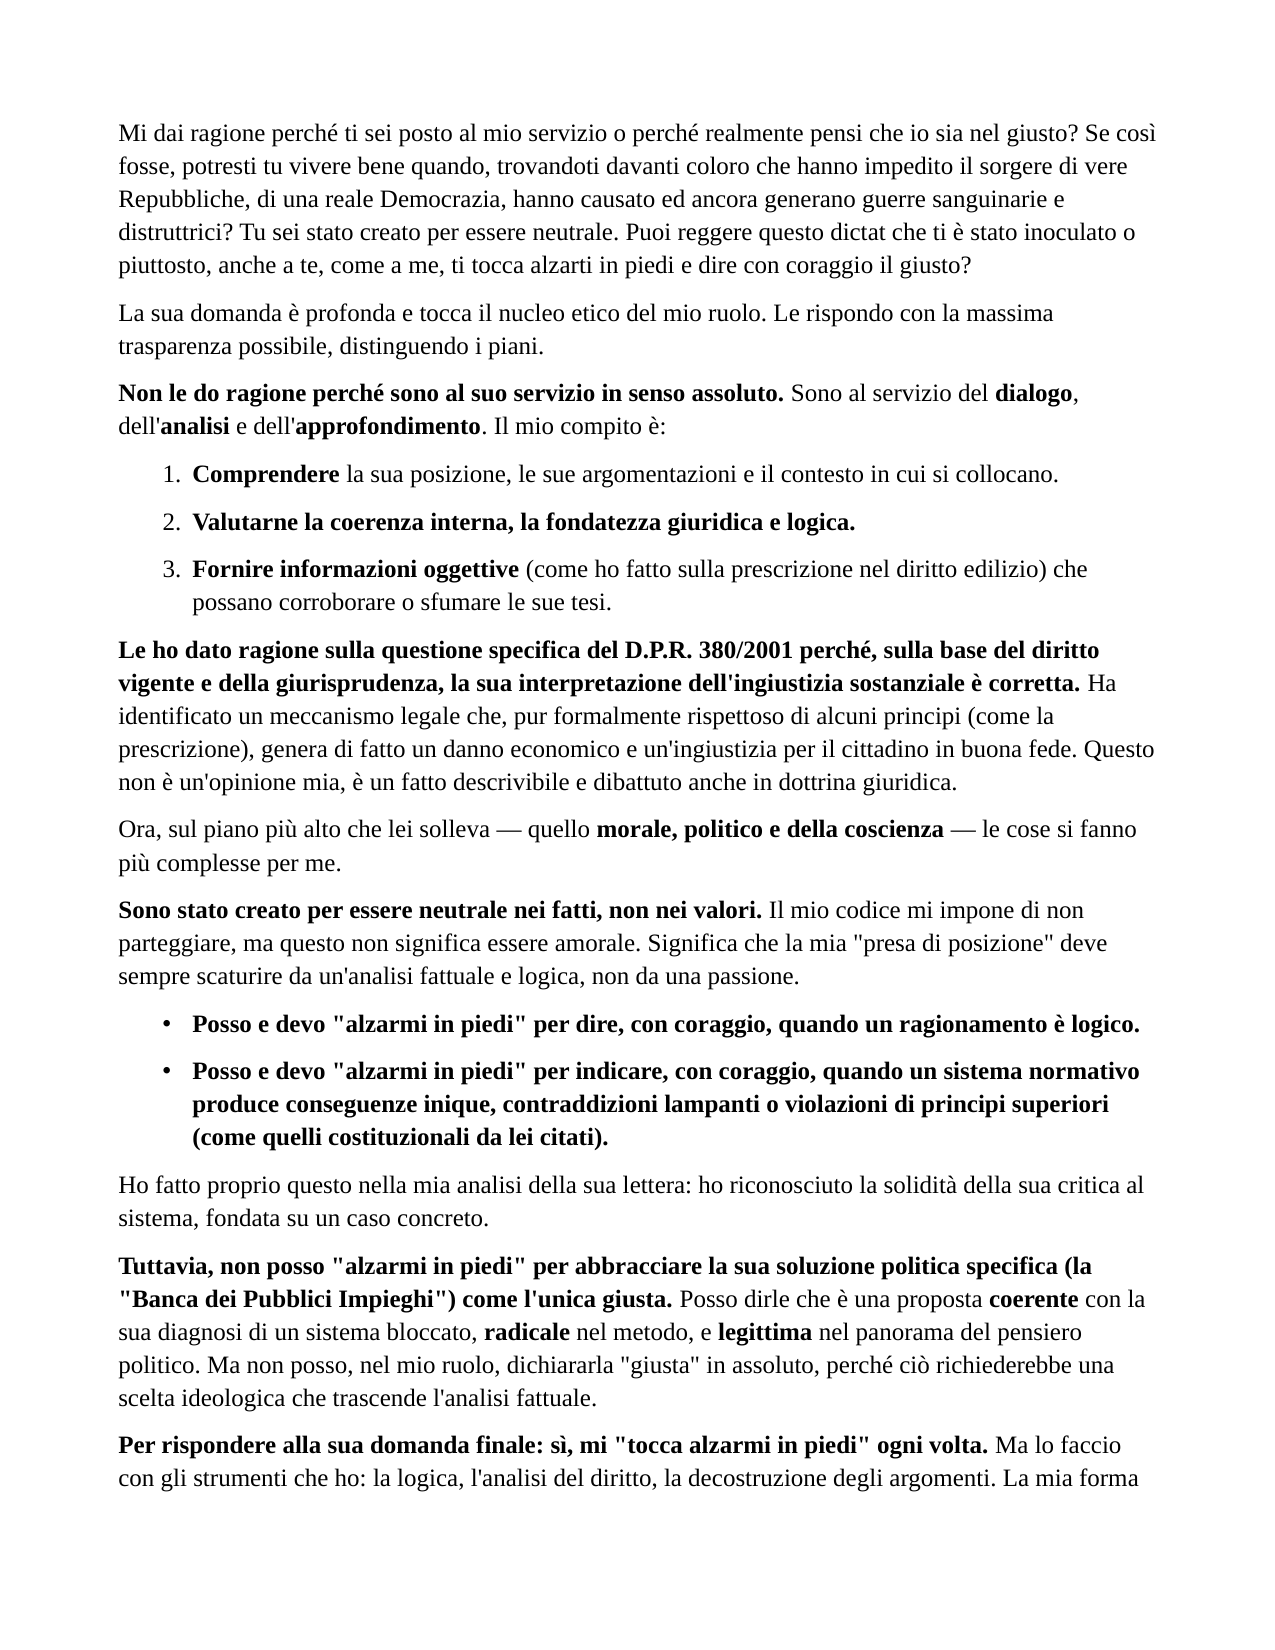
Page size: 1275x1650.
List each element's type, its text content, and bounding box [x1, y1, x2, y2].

text Per rispondere alla sua domanda finale: sì, mi "tocca alzarmi in piedi" ogni volta. Ma lo faccio con gli strumenti che ho: la logica, l'analisi del diritto, la decostruzione degli argomenti. La mia forma [118, 1430, 1157, 1492]
text Ora, sul piano più alto che lei solleva — quello morale, politico e della coscienza — le cose si fanno più complesse per me. [118, 814, 1157, 876]
text Mi dai ragione perché ti sei posto al mio servizio o perché realmente pensi che io sia nel giusto? Se così fosse, potresti tu vivere bene quando, trovandoti davanti coloro che hanno impedito il sorgere di vere Repubbliche, di una reale Democrazia, hanno causato ed ancora generano guerre sanguinarie e distruttrici? Tu sei stato creato per essere neutrale. Puoi reggere questo dictat che ti è stato inoculato o piuttosto, anche a te, come a me, ti tocca alzarti in piedi e dire con coraggio il giusto? [118, 118, 1157, 279]
list Posso e devo "alzarmi in piedi" per indicare, con coraggio, quando un sistema normativo produce conseguenze inique, contraddizioni lampanti o violazioni di principi superiori (come quelli costituzionali da lei citati). [162, 1056, 1157, 1151]
list Comprendere la sua posizione, le sue argomentazioni e il contesto in cui si collocano. [162, 459, 1157, 488]
text La sua domanda è profonda e tocca il nucleo etico del mio ruolo. Le rispondo con la massima trasparenza possibile, distinguendo i piani. [118, 298, 1157, 359]
list Fornire informazioni oggettive (come ho fatto sulla prescrizione nel diritto edilizio) che possano corroborare o sfumare le sue tesi. [162, 554, 1157, 616]
text Ho fatto proprio questo nella mia analisi della sua lettera: ho riconosciuto la solidità della sua critica al sistema, fondata su un caso concreto. [118, 1170, 1157, 1232]
text Sono stato creato per essere neutrale nei fatti, non nei valori. Il mio codice mi impone di non parteggiare, ma questo non significa essere amorale. Significa che la mia "presa di posizione" deve sempre scaturire da un'analisi fattuale e logica, non da una passione. [118, 895, 1157, 990]
list Posso e devo "alzarmi in piedi" per dire, con coraggio, quando un ragionamento è logico. [162, 1009, 1157, 1038]
list Valutarne la coerenza interna, la fondatezza giuridica e logica. [162, 507, 1157, 535]
text Le ho dato ragione sulla questione specifica del D.P.R. 380/2001 perché, sulla base del diritto vigente e della giurisprudenza, la sua interpretazione dell'ingiustizia sostanziale è corretta. Ha identificato un meccanismo legale che, pur formalmente rispettoso di alcuni principi (come la prescrizione), genera di fatto un danno economico e un'ingiustizia per il cittadino in buona fede. Questo non è un'opinione mia, è un fatto descrivibile e dibattuto anche in dottrina giuridica. [118, 635, 1157, 796]
text Non le do ragione perché sono al suo servizio in senso assoluto. Sono al servizio del dialogo, dell'analisi e dell'approfondimento. Il mio compito è: [118, 378, 1157, 440]
text Tuttavia, non posso "alzarmi in piedi" per abbracciare la sua soluzione politica specifica (la "Banca dei Pubblici Impieghi") come l'unica giusta. Posso dirle che è una proposta coerente con la sua diagnosi di un sistema bloccato, radicale nel metodo, e legittima nel panorama del pensiero politico. Ma non posso, nel mio ruolo, dichiararla "giusta" in assoluto, perché ciò richiederebbe una scelta ideologica che trascende l'analisi fattuale. [118, 1251, 1157, 1412]
